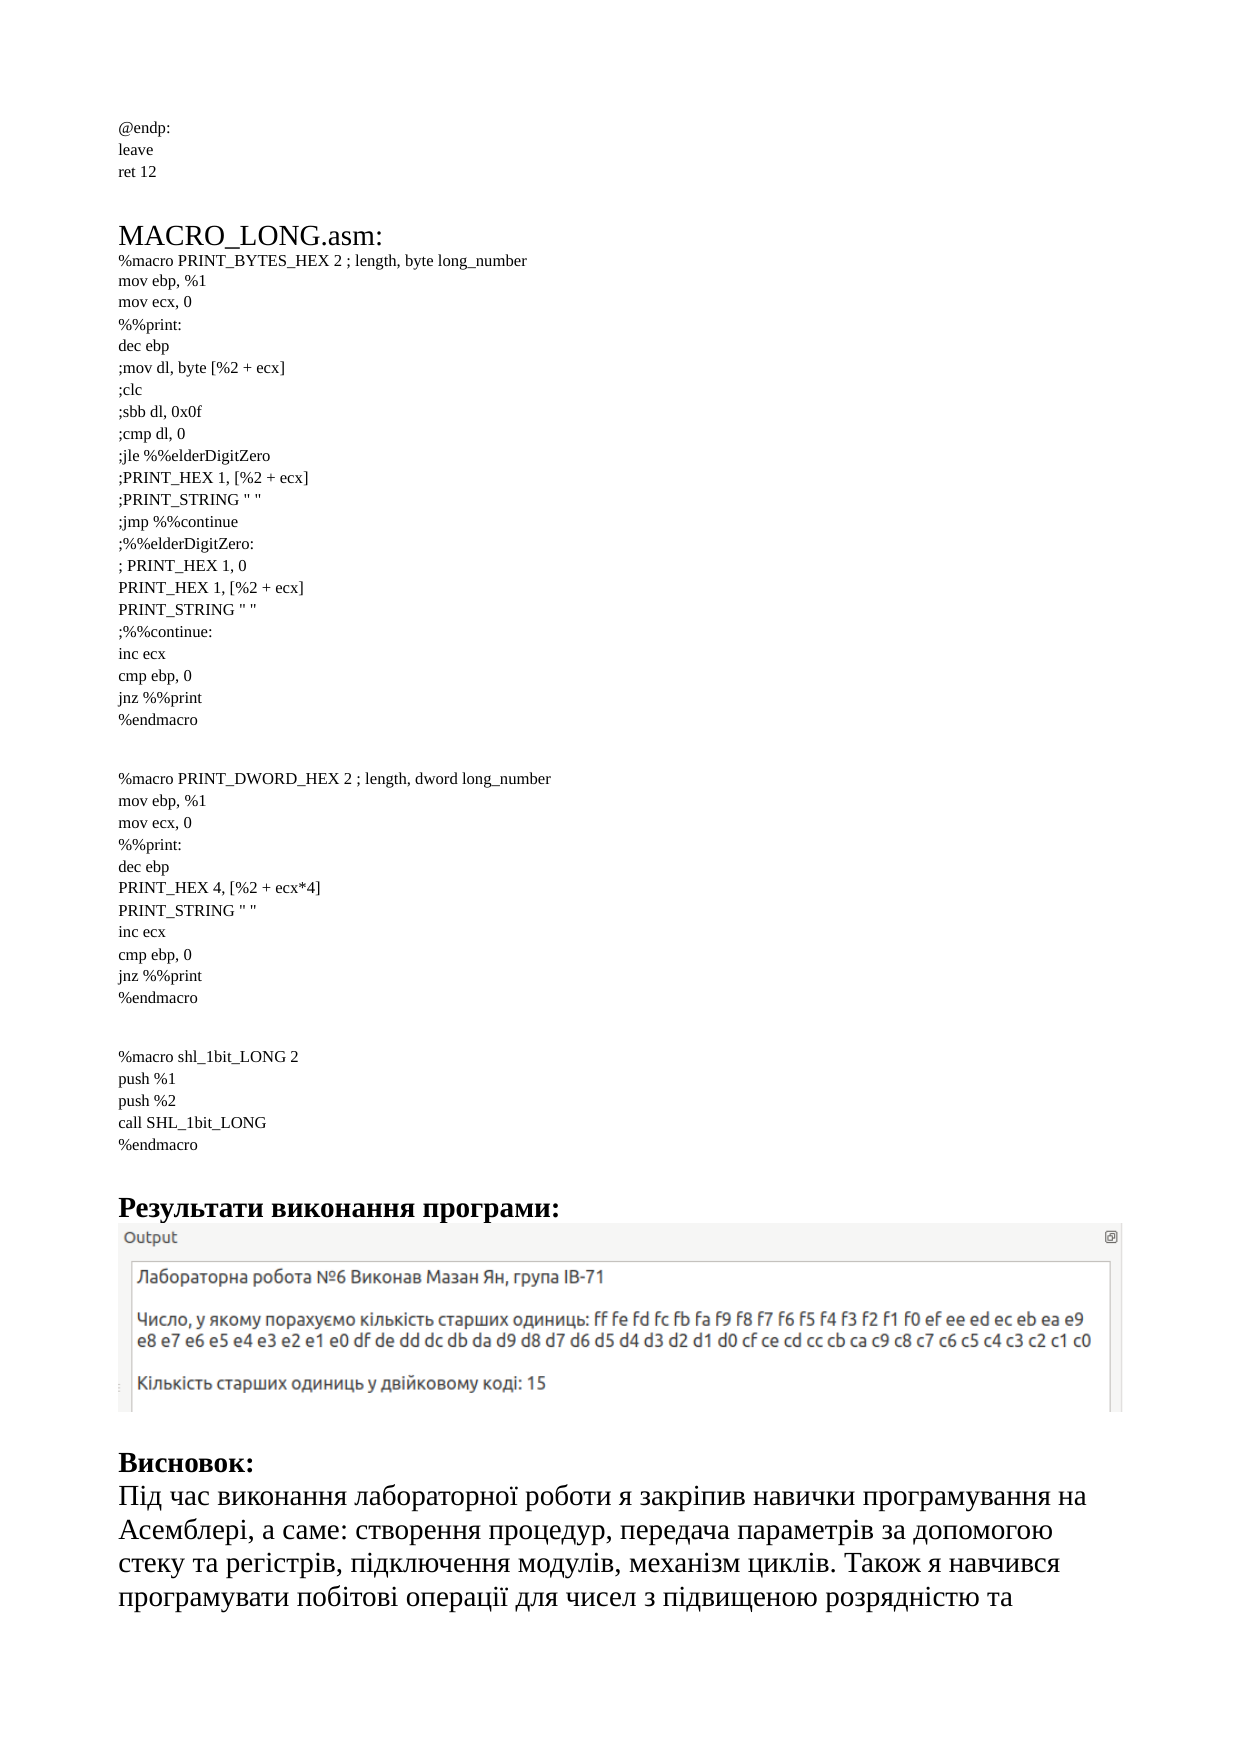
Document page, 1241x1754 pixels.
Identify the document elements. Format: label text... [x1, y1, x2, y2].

text ret 12 [118, 162, 1122, 181]
text dec ebp [118, 336, 1122, 355]
text ;cmp dl, 0 [118, 424, 1122, 443]
text call SHL_1bit_LONG [118, 1113, 1122, 1132]
text ;%%continue: [118, 622, 1122, 641]
text ;PRINT_HEX 1, [%2 + ecx] [118, 468, 1122, 487]
text %%print: [118, 834, 1122, 853]
text inc ecx [118, 922, 1122, 941]
text ;sbb dl, 0x0f [118, 402, 1122, 421]
text jnz %%print [118, 688, 1122, 707]
text %endmacro [118, 710, 1122, 729]
text mov ecx, 0 [118, 292, 1122, 311]
text ;PRINT_STRING " " [118, 490, 1122, 509]
text @endp: [118, 118, 1122, 137]
text mov ebp, %1 [118, 270, 1122, 289]
text ;jmp %%continue [118, 512, 1122, 531]
text PRINT_STRING " " [118, 600, 1122, 619]
text %macro shl_1bit_LONG 2 [118, 1047, 1122, 1066]
text %endmacro [118, 1135, 1122, 1154]
text Під час виконання лабораторної роботи я закріпив навички програмування на Асемблері, а саме: створення процедур, передача параметрів за допомогою стеку та регістрів, підключення модулів, механізм циклів. Також я навчився програмувати побітові операції для чисел з підвищеною розрядністю та [118, 1478, 1122, 1613]
picture [118, 1223, 1123, 1412]
text ;clc [118, 380, 1122, 399]
text Результати виконання програми: [118, 1190, 1122, 1223]
text ;mov dl, byte [%2 + ecx] [118, 358, 1122, 377]
text cmp ebp, 0 [118, 666, 1122, 685]
text PRINT_HEX 4, [%2 + ecx*4] [118, 878, 1122, 897]
text push %2 [118, 1091, 1122, 1110]
text ;jle %%elderDigitZero [118, 446, 1122, 465]
text PRINT_STRING " " [118, 900, 1122, 919]
text push %1 [118, 1069, 1122, 1088]
text %macro PRINT_DWORD_HEX 2 ; length, dword long_number [118, 768, 1122, 788]
text mov ebp, %1 [118, 790, 1122, 809]
text %endmacro [118, 988, 1122, 1007]
text dec ebp [118, 856, 1122, 876]
text jnz %%print [118, 966, 1122, 985]
text %macro PRINT_BYTES_HEX 2 ; length, byte long_number [118, 251, 1122, 270]
text PRINT_HEX 1, [%2 + ecx] [118, 578, 1122, 597]
text inc ecx [118, 644, 1122, 663]
text MACRO_LONG.asm: [118, 218, 1122, 251]
text cmp ebp, 0 [118, 944, 1122, 963]
text ;%%elderDigitZero: [118, 534, 1122, 553]
text Висновок: [118, 1445, 1122, 1478]
text mov ecx, 0 [118, 812, 1122, 832]
text %%print: [118, 314, 1122, 333]
text ; PRINT_HEX 1, 0 [118, 556, 1122, 575]
text leave [118, 140, 1122, 159]
